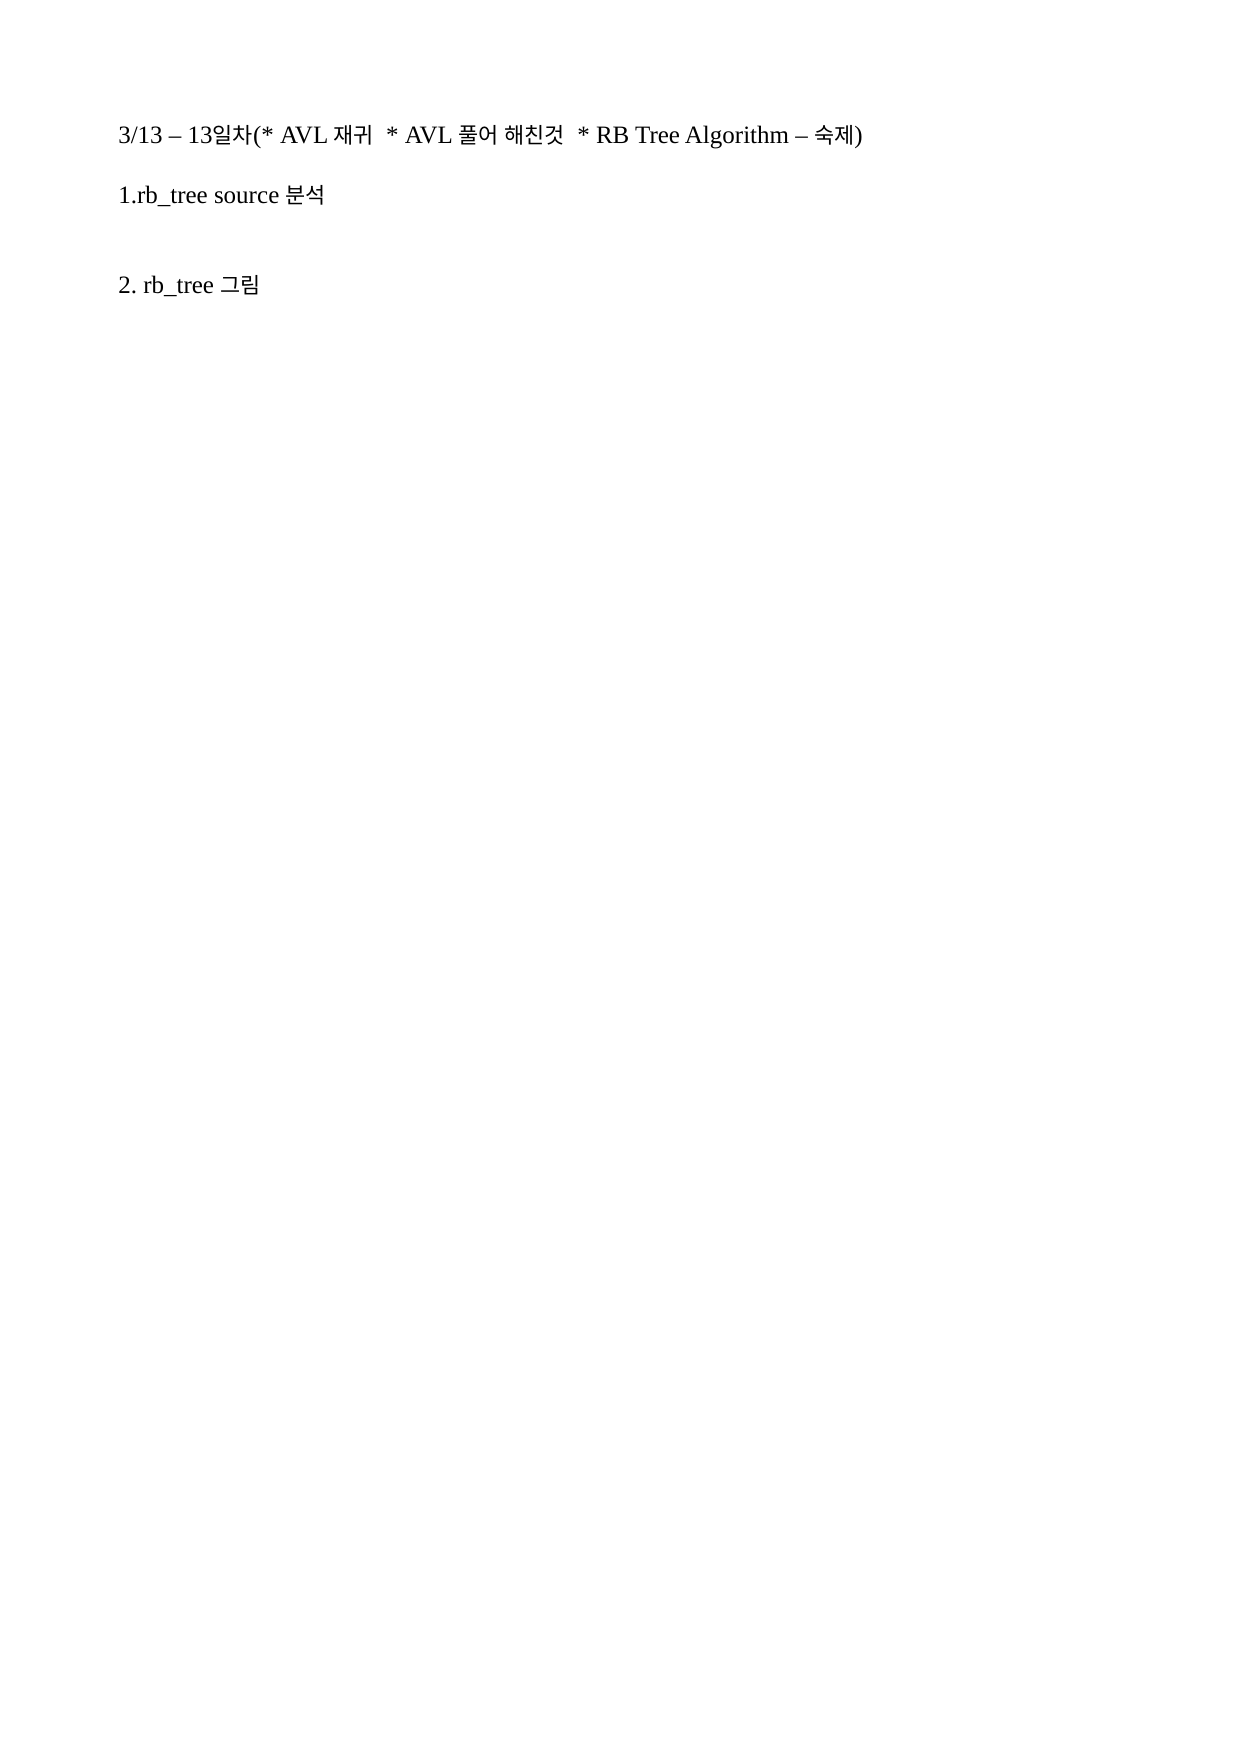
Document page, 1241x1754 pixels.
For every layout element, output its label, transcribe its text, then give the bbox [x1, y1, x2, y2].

text 2. rb_tree 그림 [118, 268, 1122, 299]
text 1.rb_tree source 분석 [118, 178, 1122, 210]
text 3/13 – 13일차(* AVL 재귀 * AVL 풀어 해친것 * RB Tree Algorithm – 숙제) [118, 118, 1122, 150]
